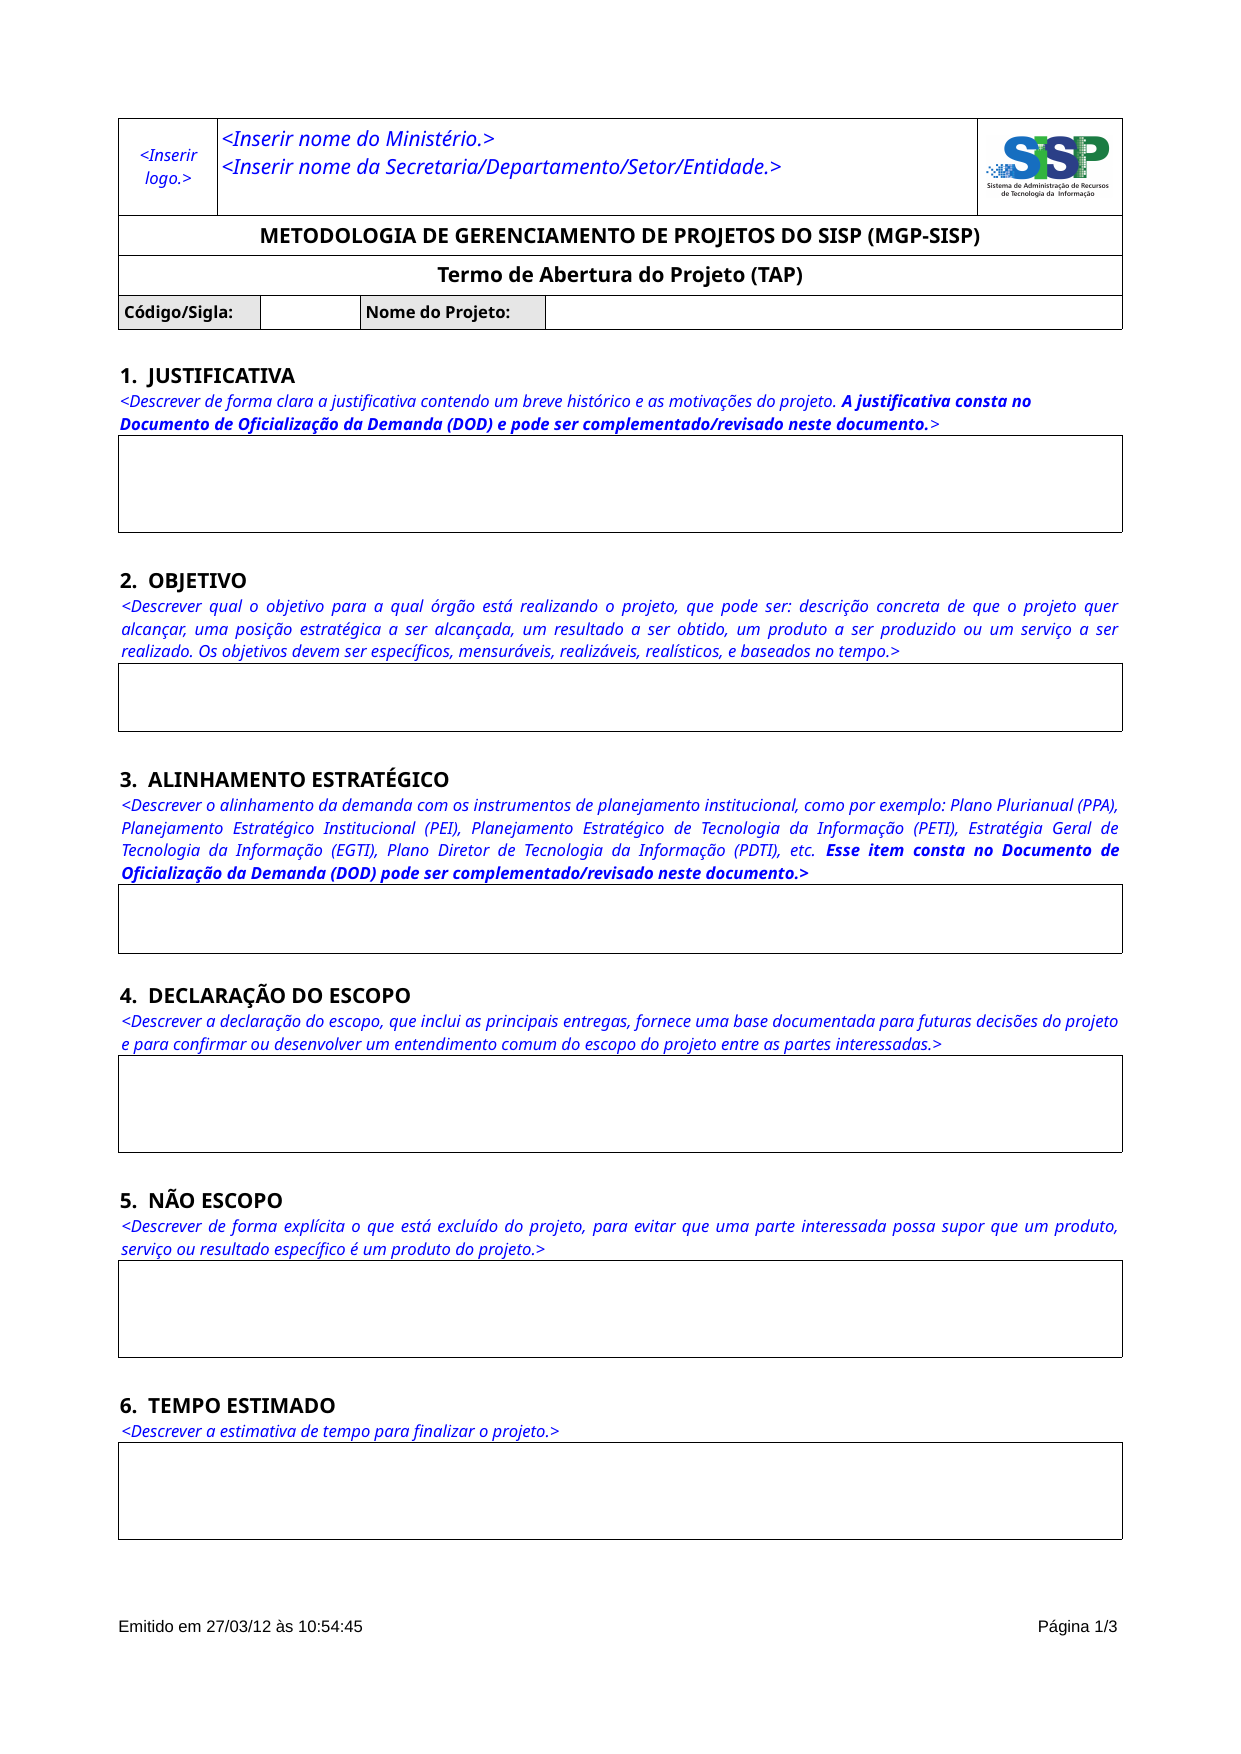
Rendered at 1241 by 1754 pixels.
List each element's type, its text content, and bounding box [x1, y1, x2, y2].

table_header [119, 1056, 1122, 1152]
list OBJETIVO [119, 566, 1122, 594]
table_header [119, 1443, 1122, 1539]
list NÃO ESCOPO [119, 1186, 1122, 1215]
list JUSTIFICATIVA [119, 361, 1122, 389]
table_header [119, 885, 1122, 953]
table_header [119, 1261, 1122, 1357]
table_header [119, 436, 1122, 532]
list TEMPO ESTIMADO [119, 1391, 1122, 1419]
list <Descrever o alinhamento da demanda com os instrumentos de planejamento institucional, como por exemplo: Plano Plurianual (PPA), Planejamento Estratégico Institucional (PEI), Planejamento Estratégico de Tecnologia da Informação (PETI), Estratégia Geral de Tecnologia da Informação (EGTI), Plano Diretor de Tecnologia da Informação (PDTI), etc. Esse item consta no Documento de Oficialização da Demanda (DOD) pode ser complementado/revisado neste documento.> [121, 793, 1122, 884]
list <Descrever de forma explícita o que está excluído do projeto, para evitar que uma parte interessada possa supor que um produto, serviço ou resultado específico é um produto do projeto.> [121, 1215, 1122, 1260]
list <Descrever a declaração do escopo, que inclui as principais entregas, fornece uma base documentada para futuras decisões do projeto e para confirmar ou desenvolver um entendimento comum do escopo do projeto entre as partes interessadas.> [121, 1010, 1122, 1055]
picture [986, 135, 1113, 198]
list DECLARAÇÃO DO ESCOPO [119, 981, 1122, 1010]
list <Descrever qual o objetivo para a qual órgão está realizando o projeto, que pode ser: descrição concreta de que o projeto quer alcançar, uma posição estratégica a ser alcançada, um resultado a ser obtido, um produto a ser produzido ou um serviço a ser realizado. Os objetivos devem ser específicos, mensuráveis, realizáveis, realísticos, e baseados no tempo.> [121, 594, 1122, 662]
list <Descrever a estimativa de tempo para finalizar o projeto.> [121, 1419, 1122, 1442]
list ALINHAMENTO ESTRATÉGICO [119, 765, 1122, 793]
list <Descrever de forma clara a justificativa contendo um breve histórico e as motivações do projeto. A justificativa consta no Documento de Oficialização da Demanda (DOD) e pode ser complementado/revisado neste documento.> [119, 389, 1122, 435]
table_header [119, 664, 1122, 731]
